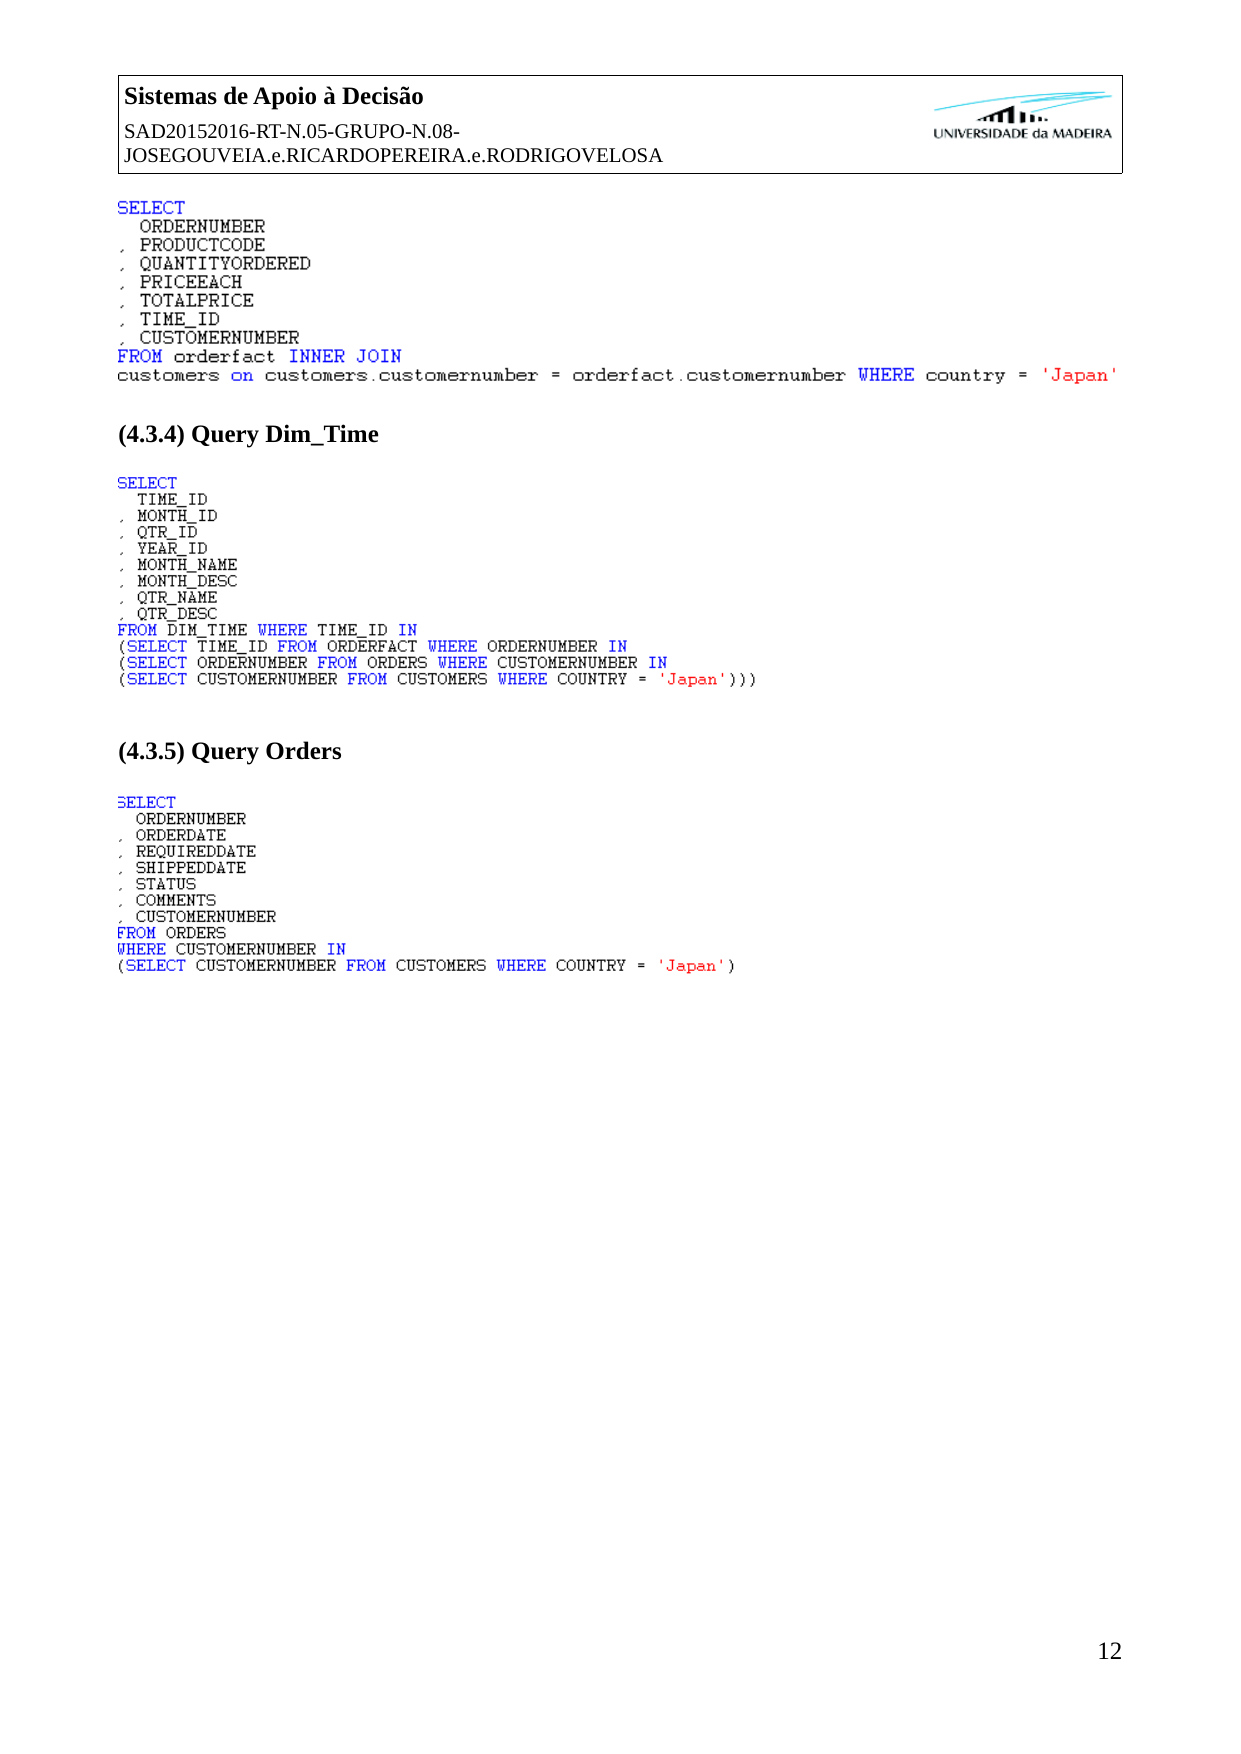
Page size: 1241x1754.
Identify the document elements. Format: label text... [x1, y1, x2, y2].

picture [118, 197, 1122, 391]
text (4.3.4) Query Dim_Time [118, 419, 1122, 448]
picture [118, 793, 737, 981]
picture [118, 477, 762, 692]
picture [919, 80, 1120, 145]
text (4.3.5) Query Orders [118, 736, 1122, 764]
